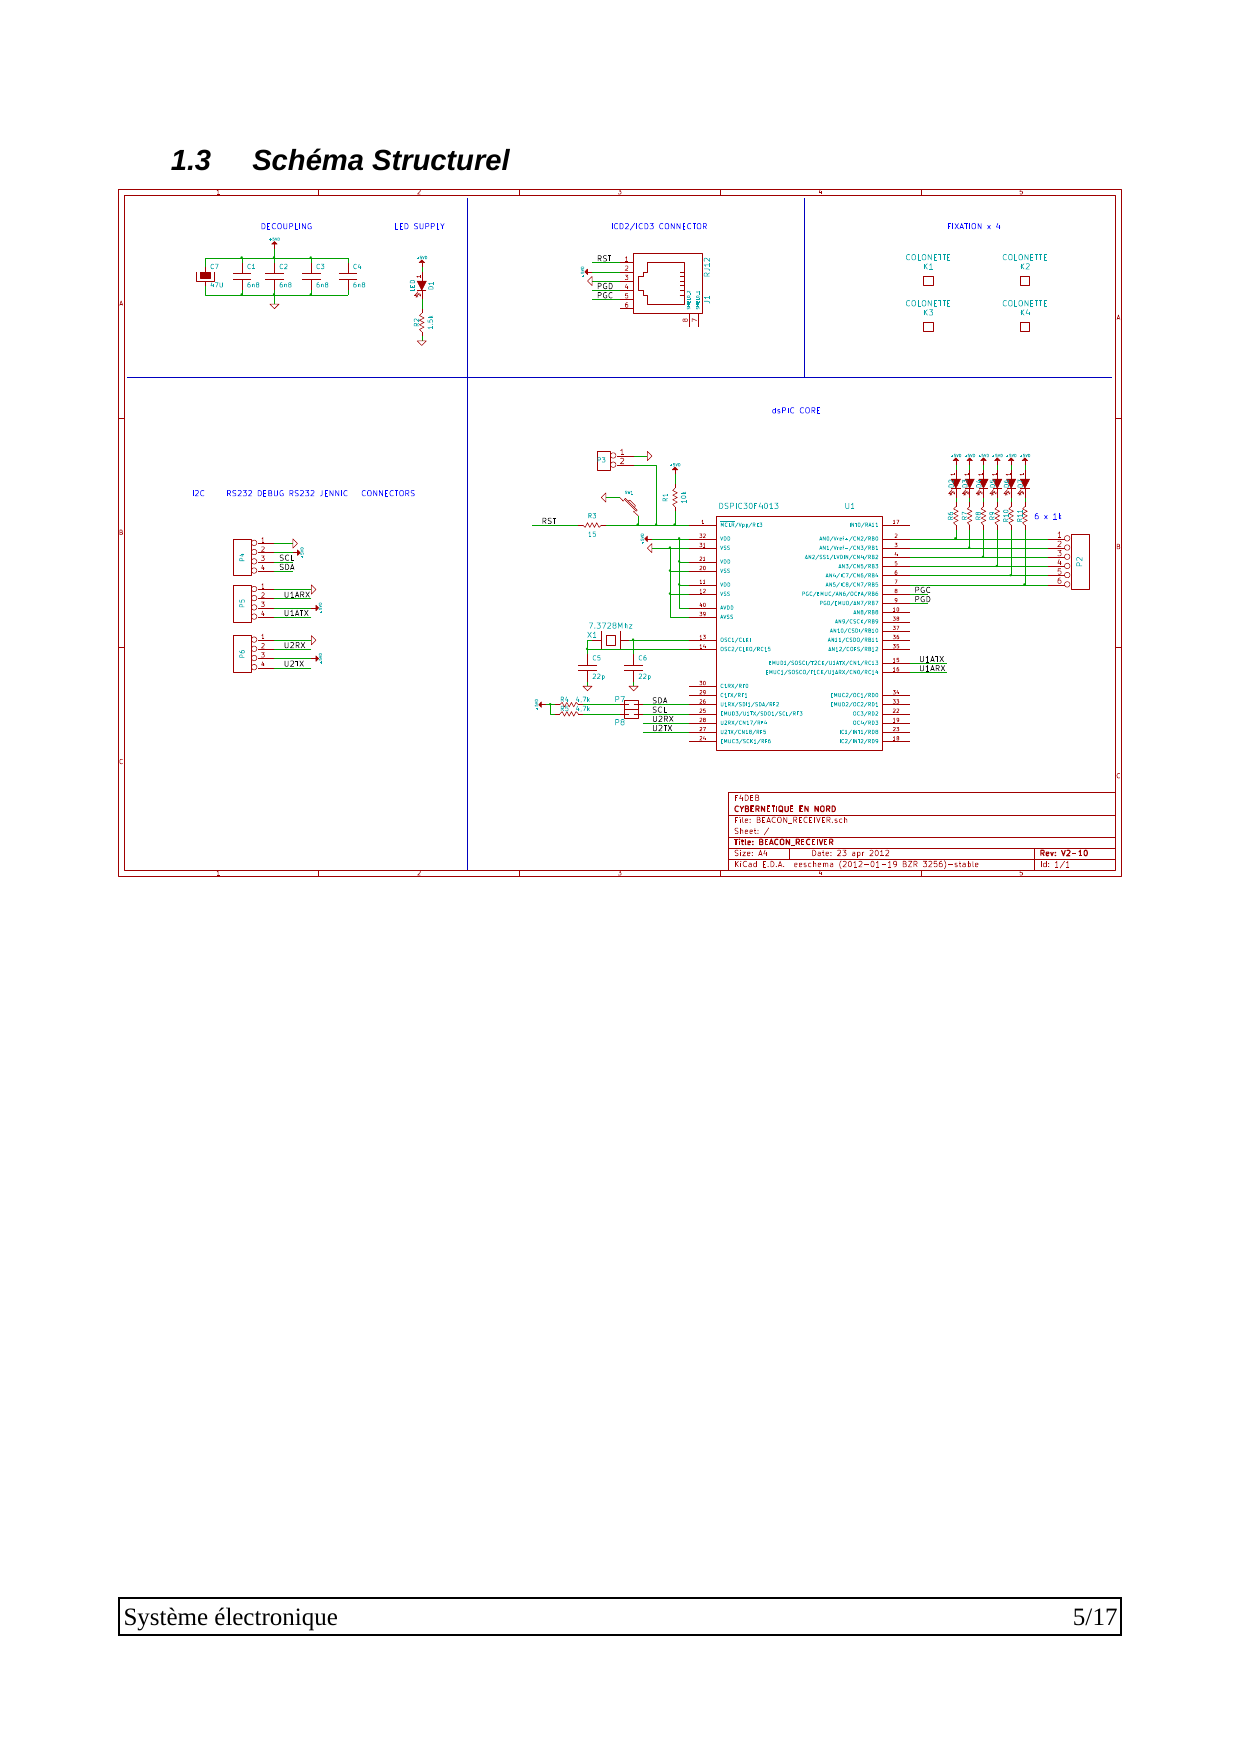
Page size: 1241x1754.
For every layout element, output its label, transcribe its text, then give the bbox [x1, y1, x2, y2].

subtitle Schéma Structurel [162, 143, 1122, 177]
